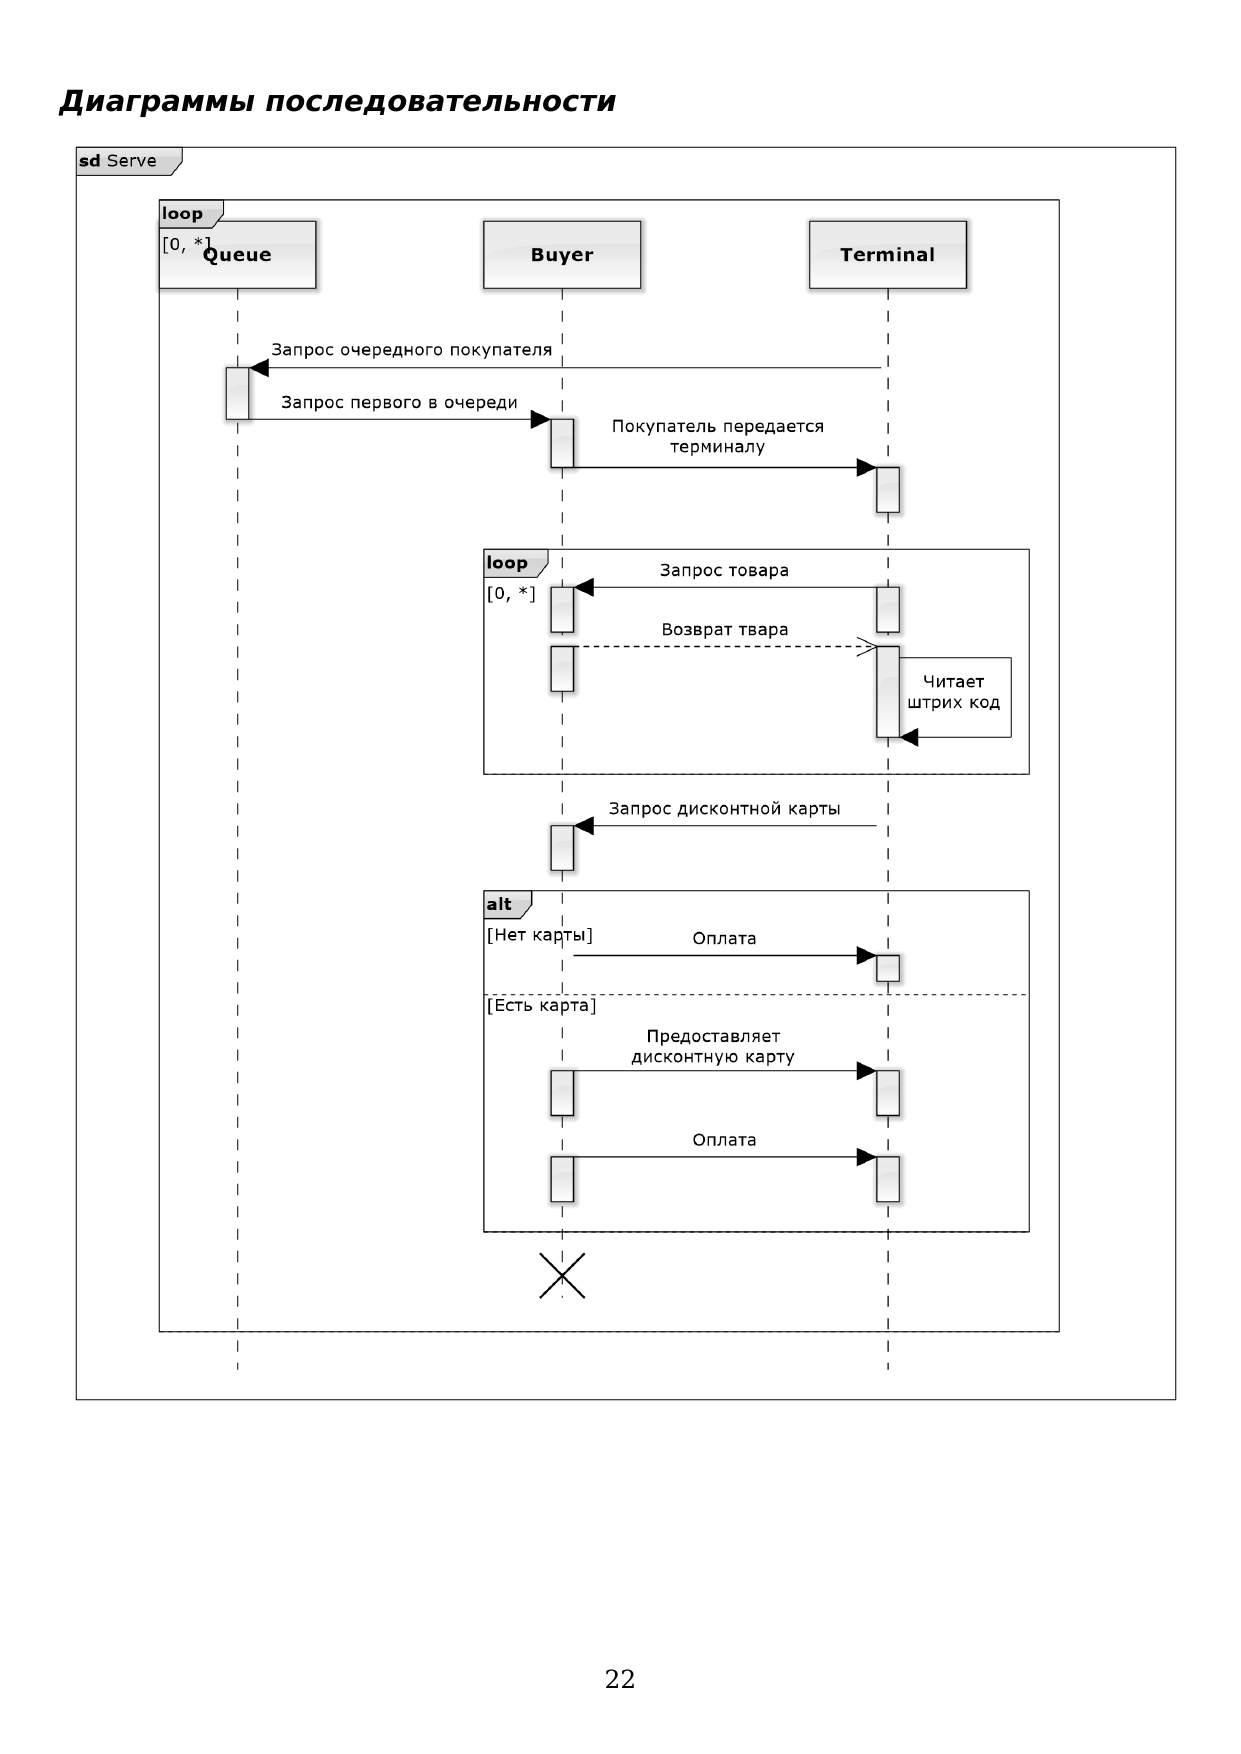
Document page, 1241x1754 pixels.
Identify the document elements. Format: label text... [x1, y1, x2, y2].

subtitle Диаграммы последовательности [59, 84, 1181, 118]
picture [59, 130, 1182, 1406]
